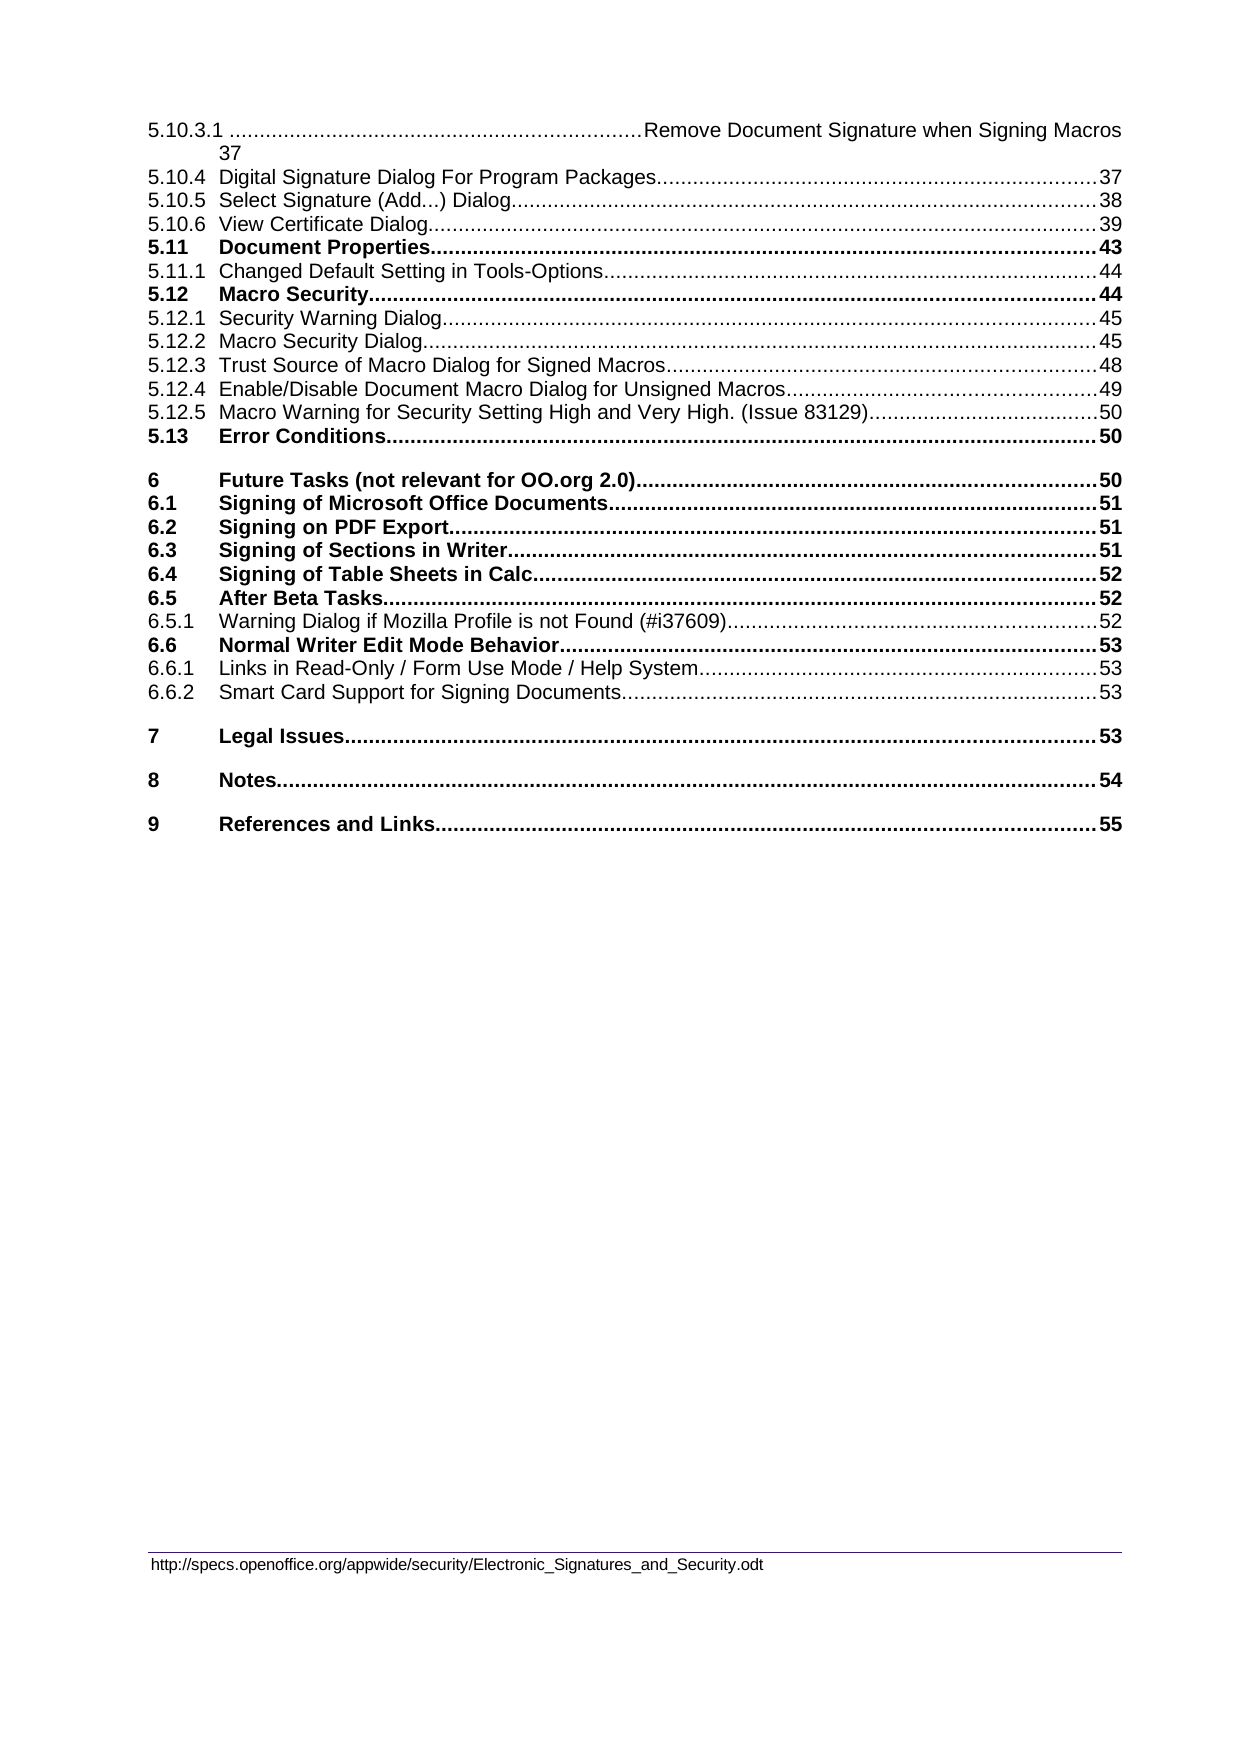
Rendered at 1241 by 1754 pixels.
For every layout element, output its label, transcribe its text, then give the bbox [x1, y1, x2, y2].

text 5.12.1 Security Warning Dialog 45 [148, 306, 1122, 330]
text 5.11 Document Properties 43 [148, 236, 1122, 259]
text 5.13 Error Conditions 50 [148, 424, 1122, 448]
text 6.5.1 Warning Dialog if Mozilla Profile is not Found (#i37609) 52 [148, 609, 1122, 633]
text 5.10.4 Digital Signature Dialog For Program Packages 37 [148, 165, 1122, 189]
text 9 References and Links 55 [148, 813, 1122, 836]
text 6.6.2 Smart Card Support for Signing Documents 53 [148, 680, 1122, 704]
text 6.6.1 Links in Read-Only / Form Use Mode / Help System 53 [148, 657, 1122, 680]
text 6.6 Normal Writer Edit Mode Behavior 53 [148, 633, 1122, 657]
text 5.12.4 Enable/Disable Document Macro Dialog for Unsigned Macros 49 [148, 377, 1122, 401]
text 6.1 Signing of Microsoft Office Documents 51 [148, 492, 1122, 515]
text 5.11.1 Changed Default Setting in Tools-Options 44 [148, 259, 1122, 283]
text 8 Notes 54 [148, 768, 1122, 792]
text 5.12.2 Macro Security Dialog 45 [148, 330, 1122, 353]
text 5.12.3 Trust Source of Macro Dialog for Signed Macros 48 [148, 353, 1122, 377]
text 7 Legal Issues 53 [148, 724, 1122, 748]
text 5.12.5 Macro Warning for Security Setting High and Very High. (Issue 83129) 50 [148, 401, 1122, 424]
text 6.2 Signing on PDF Export 51 [148, 515, 1122, 539]
text 5.10.3.1 Remove Document Signature when Signing Macros 37 [148, 118, 1122, 165]
text 5.12 Macro Security 44 [148, 283, 1122, 306]
text 5.10.6 View Certificate Dialog 39 [148, 212, 1122, 236]
text 6.3 Signing of Sections in Writer 51 [148, 539, 1122, 562]
text 6.5 After Beta Tasks 52 [148, 586, 1122, 609]
text 5.10.5 Select Signature (Add...) Dialog 38 [148, 189, 1122, 212]
text 6.4 Signing of Table Sheets in Calc 52 [148, 562, 1122, 586]
text 6 Future Tasks (not relevant for OO.org 2.0) 50 [148, 468, 1122, 492]
